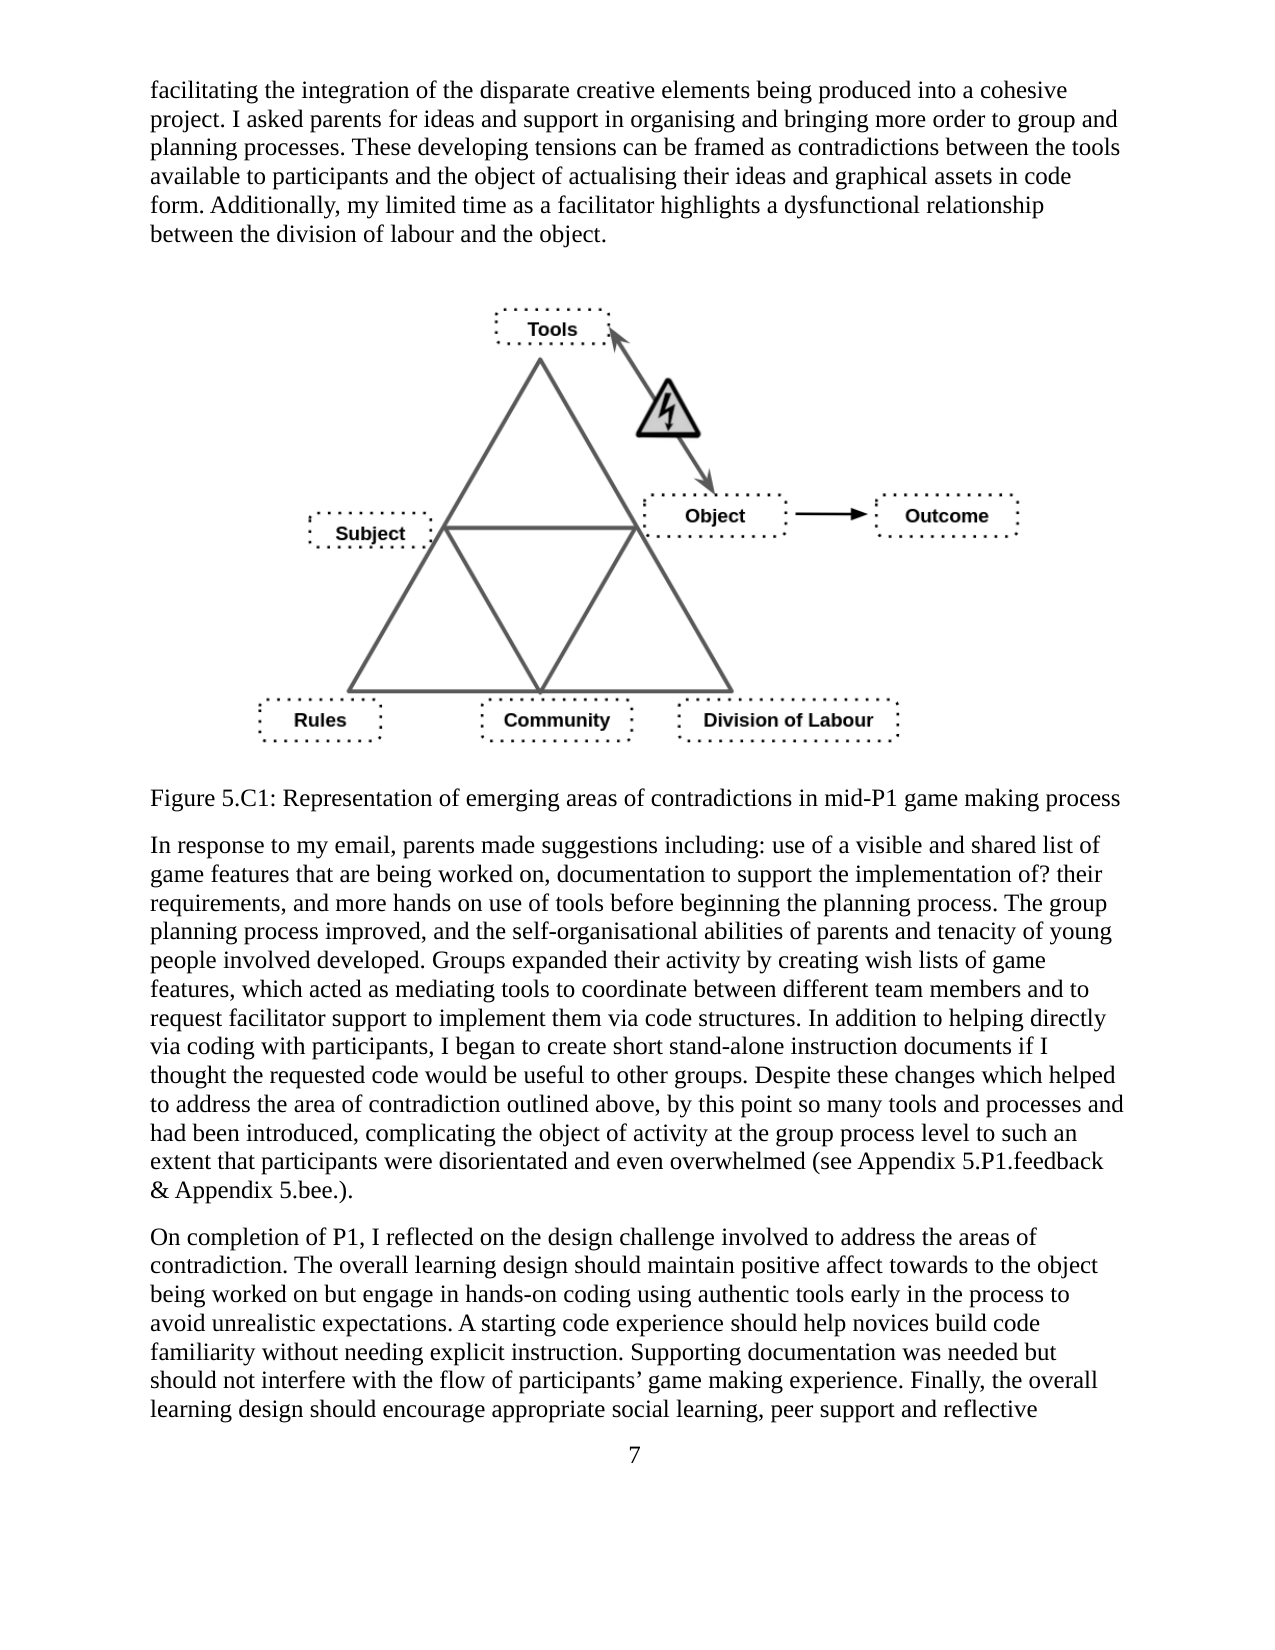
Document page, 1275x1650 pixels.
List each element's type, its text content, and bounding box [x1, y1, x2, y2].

text On completion of P1, I reflected on the design challenge involved to address the areas of contradiction. The overall learning design should maintain positive affect towards to the object being worked on but engage in hands-on coding using authentic tools early in the process to avoid unrealistic expectations. A starting code experience should help novices build code familiarity without needing explicit instruction. Supporting documentation was needed but should not interfere with the flow of participants’ game making experience. Finally, the overall learning design should encourage appropriate social learning, peer support and reflective [150, 1222, 1125, 1423]
text In response to my email, parents made suggestions including: use of a visible and shared list of game features that are being worked on, documentation to support the implementation of? their requirements, and more hands on use of tools before beginning the planning process. The group planning process improved, and the self-organisational abilities of parents and tenacity of young people involved developed. Groups expanded their activity by creating wish lists of game features, which acted as mediating tools to coordinate between different team members and to request facilitator support to implement them via code structures. In addition to helping directly via coding with participants, I began to create short stand-alone instruction documents if I thought the requested code would be useful to other groups. Despite these changes which helped to address the area of contradiction outlined above, by this point so many tools and processes and had been introduced, complicating the object of activity at the group process level to such an extent that participants were disorientated and even overwhelmed (see Appendix 5.P1.feedback & Appendix 5.bee.). [150, 830, 1125, 1204]
text facilitating the integration of the disparate creative elements being produced into a cohesive project. I asked parents for ideas and support in organising and bringing more order to group and planning processes. These developing tensions can be framed as contradictions between the tools available to participants and the object of actualising their ideas and graphical assets in code form. Additionally, my limited time as a facilitator highlights a dysfunctional relationship between the division of labour and the object. [150, 75, 1125, 247]
text Figure 5.C1: Representation of emerging areas of contradictions in mid-P1 game making process [150, 265, 1125, 812]
picture [150, 288, 1077, 784]
